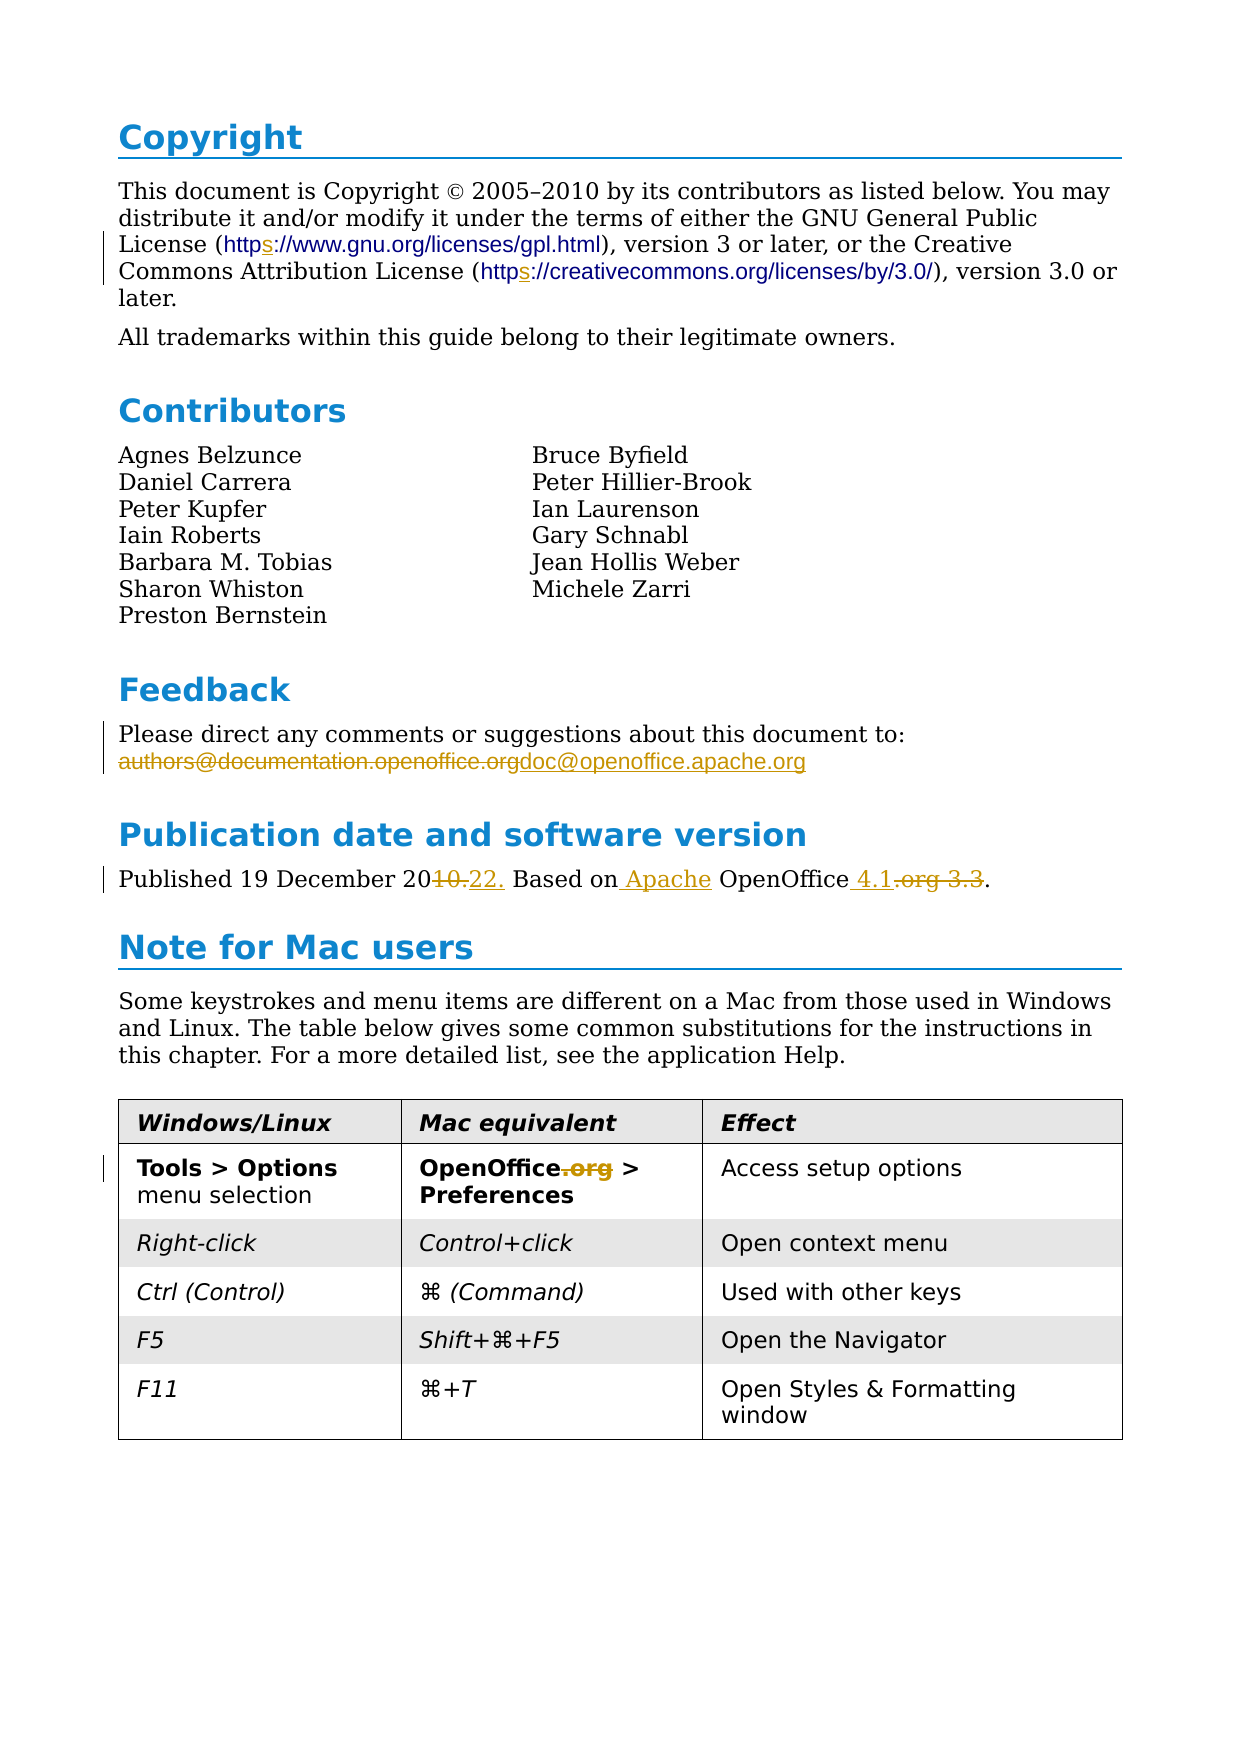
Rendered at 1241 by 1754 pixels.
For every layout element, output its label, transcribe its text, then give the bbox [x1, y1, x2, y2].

table_cell F5 [119, 1316, 401, 1364]
text Published 19 December 2022. Based on Apache OpenOffice 4.1. [118, 866, 1122, 893]
table_cell Open the Navigator [703, 1316, 1122, 1364]
table_cell Control+click [402, 1219, 702, 1267]
table_header Mac equivalent [402, 1100, 702, 1143]
table_cell Open context menu [703, 1219, 1122, 1267]
table_cell OpenOffice > Preferences [402, 1144, 702, 1218]
text All trademarks within this guide belong to their legitimate owners. [118, 324, 1122, 351]
table_cell z+T [402, 1364, 702, 1439]
table_cell Tools > Options menu selection [119, 1144, 401, 1218]
text Agnes Belzunce Bruce Byfield Daniel Carrera Peter Hillier-Brook Peter Kupfer Ian Laurenson Iain Roberts Gary Schnabl Barbara M. Tobias Jean Hollis Weber Sharon Whiston Michele Zarri Preston Bernstein [118, 443, 1122, 629]
table_cell Open Styles & Formatting window [703, 1364, 1122, 1439]
table_cell Ctrl (Control) [119, 1267, 401, 1316]
text Publication date and software version [118, 816, 1122, 853]
table_cell Used with other keys [703, 1267, 1122, 1316]
subtitle Copyright [118, 118, 1122, 157]
text Contributors [118, 393, 1122, 430]
text Feedback [118, 671, 1122, 709]
table_header Windows/Linux [119, 1100, 401, 1143]
text Some keystrokes and menu items are different on a Mac from those used in Windows and Linux. The table below gives some common substitutions for the instructions in this chapter. For a more detailed list, see the application Help. [118, 988, 1122, 1068]
table_cell Access setup options [703, 1144, 1122, 1218]
table_cell Shift+z+F5 [402, 1316, 702, 1364]
table_cell z (Command) [402, 1267, 702, 1316]
table_cell Right-click [119, 1219, 401, 1267]
table_header Effect [703, 1100, 1122, 1143]
text This document is Copyright © 2005–2010 by its contributors as listed below. You may distribute it and/or modify it under the terms of either the GNU General Public License (https://www.gnu.org/licenses/gpl.html), version 3 or later, or the Creative Commons Attribution License (https://creativecommons.org/licenses/by/3.0/), version 3.0 or later. [118, 178, 1122, 312]
table_cell F11 [119, 1364, 401, 1439]
subtitle Note for Mac users [118, 929, 1122, 968]
text Please direct any comments or suggestions about this document to: doc@openoffice.apache.org [118, 721, 1122, 774]
